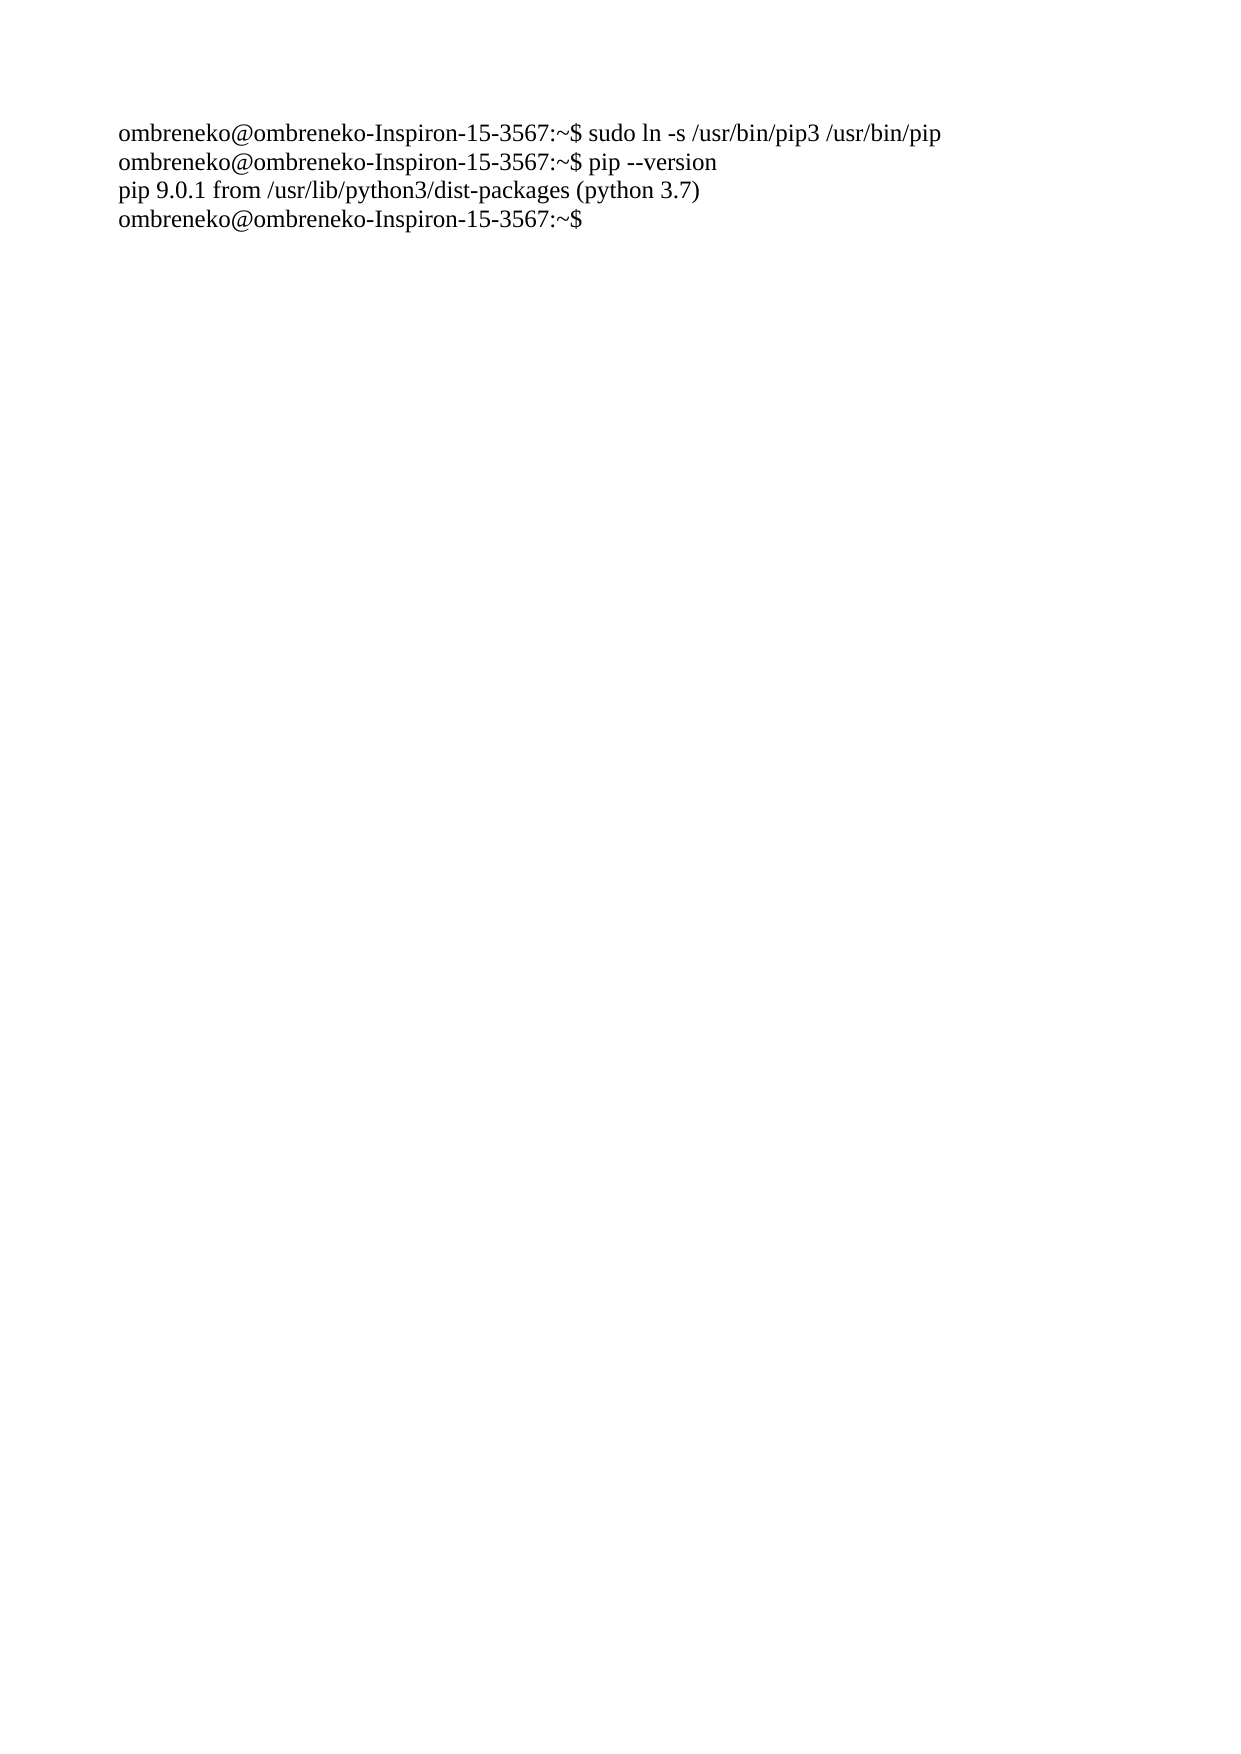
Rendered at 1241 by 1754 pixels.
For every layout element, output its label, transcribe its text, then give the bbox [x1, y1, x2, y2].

text ombreneko@ombreneko-Inspiron-15-3567:~$ sudo ln -s /usr/bin/pip3 /usr/bin/pip [118, 118, 1122, 147]
text ombreneko@ombreneko-Inspiron-15-3567:~$ [118, 204, 1122, 233]
text pip 9.0.1 from /usr/lib/python3/dist-packages (python 3.7) [118, 176, 1122, 204]
text ombreneko@ombreneko-Inspiron-15-3567:~$ pip --version [118, 147, 1122, 176]
